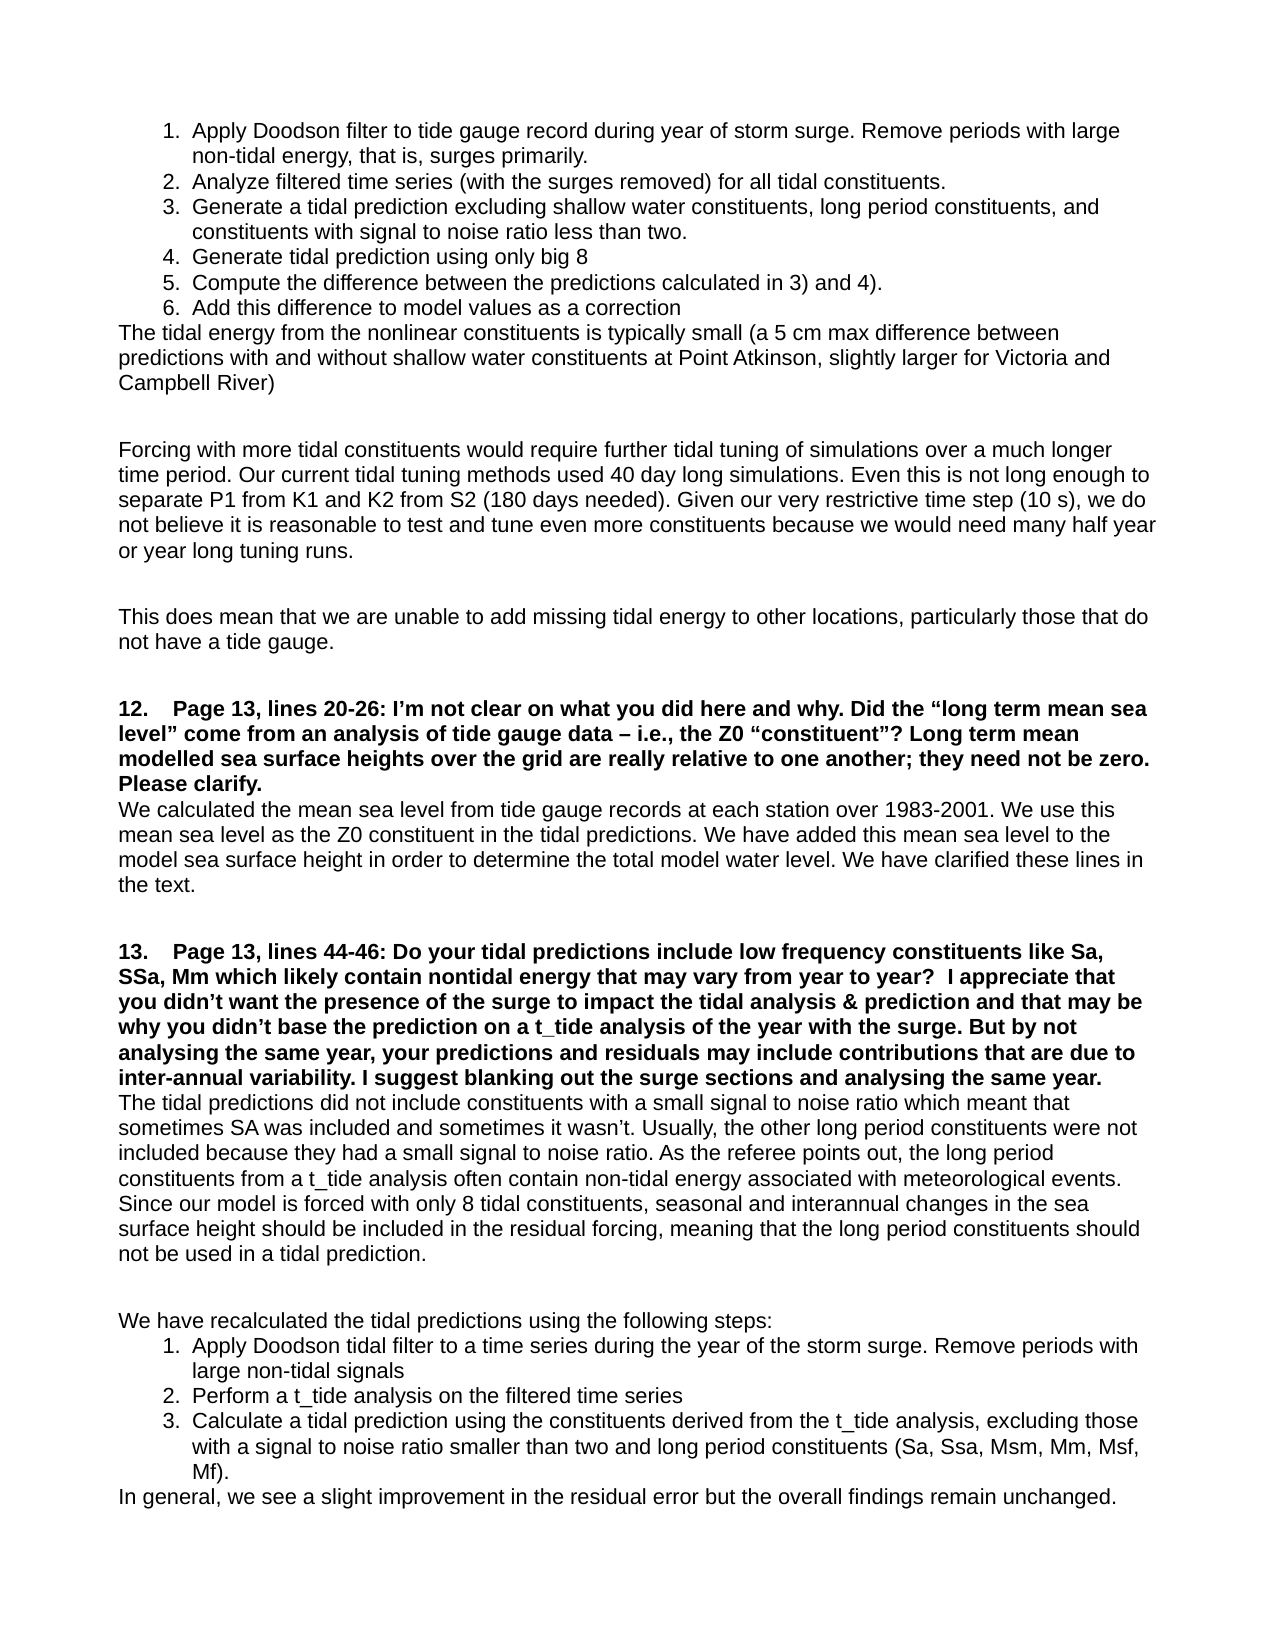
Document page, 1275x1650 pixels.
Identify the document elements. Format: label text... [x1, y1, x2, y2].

list Generate tidal prediction using only big 8 [162, 244, 1157, 269]
text In general, we see a slight improvement in the residual error but the overall findings remain unchanged. [118, 1484, 1157, 1509]
text 12. Page 13, lines 20-26: I’m not clear on what you did here and why. Did the “long term mean sea level” come from an analysis of tide gauge data – i.e., the Z0 “constituent”? Long term mean modelled sea surface heights over the grid are really relative to one another; they need not be zero. Please clarify. [118, 696, 1157, 796]
list Apply Doodson filter to tide gauge record during year of storm surge. Remove periods with large non-tidal energy, that is, surges primarily. [162, 118, 1157, 168]
list Perform a t_tide analysis on the filtered time series [162, 1383, 1157, 1408]
list Calculate a tidal prediction using the constituents derived from the t_tide analysis, excluding those with a signal to noise ratio smaller than two and long period constituents (Sa, Ssa, Msm, Mm, Msf, Mf). [162, 1408, 1157, 1484]
list Analyze filtered time series (with the surges removed) for all tidal constituents. [162, 168, 1157, 194]
text The tidal energy from the nonlinear constituents is typically small (a 5 cm max difference between predictions with and without shallow water constituents at Point Atkinson, slightly larger for Victoria and Campbell River) [118, 320, 1157, 395]
list Apply Doodson tidal filter to a time series during the year of the storm surge. Remove periods with large non-tidal signals [162, 1333, 1157, 1383]
text Forcing with more tidal constituents would require further tidal tuning of simulations over a much longer time period. Our current tidal tuning methods used 40 day long simulations. Even this is not long enough to separate P1 from K1 and K2 from S2 (180 days needed). Given our very restrictive time step (10 s), we do not believe it is reasonable to test and tune even more constituents because we would need many half year or year long tuning runs. [118, 437, 1157, 563]
list Add this difference to model values as a correction [162, 294, 1157, 320]
text This does mean that we are unable to add missing tidal energy to other locations, particularly those that do not have a tide gauge. [118, 604, 1157, 654]
list Compute the difference between the predictions calculated in 3) and 4). [162, 269, 1157, 294]
list Generate a tidal prediction excluding shallow water constituents, long period constituents, and constituents with signal to noise ratio less than two. [162, 194, 1157, 244]
text We calculated the mean sea level from tide gauge records at each station over 1983-2001. We use this mean sea level as the Z0 constituent in the tidal predictions. We have added this mean sea level to the model sea surface height in order to determine the total model water level. We have clarified these lines in the text. [118, 796, 1157, 897]
text The tidal predictions did not include constituents with a small signal to noise ratio which meant that sometimes SA was included and sometimes it wasn’t. Usually, the other long period constituents were not included because they had a small signal to noise ratio. As the referee points out, the long period constituents from a t_tide analysis often contain non-tidal energy associated with meteorological events. Since our model is forced with only 8 tidal constituents, seasonal and interannual changes in the sea surface height should be included in the residual forcing, meaning that the long period constituents should not be used in a tidal prediction. [118, 1090, 1157, 1266]
text We have recalculated the tidal predictions using the following steps: [118, 1307, 1157, 1333]
text 13. Page 13, lines 44-46: Do your tidal predictions include low frequency constituents like Sa, SSa, Mm which likely contain nontidal energy that may vary from year to year? I appreciate that you didn’t want the presence of the surge to impact the tidal analysis & prediction and that may be why you didn’t base the prediction on a t_tide analysis of the year with the surge. But by not analysing the same year, your predictions and residuals may include contributions that are due to inter-annual variability. I suggest blanking out the surge sections and analysing the same year. [118, 938, 1157, 1090]
